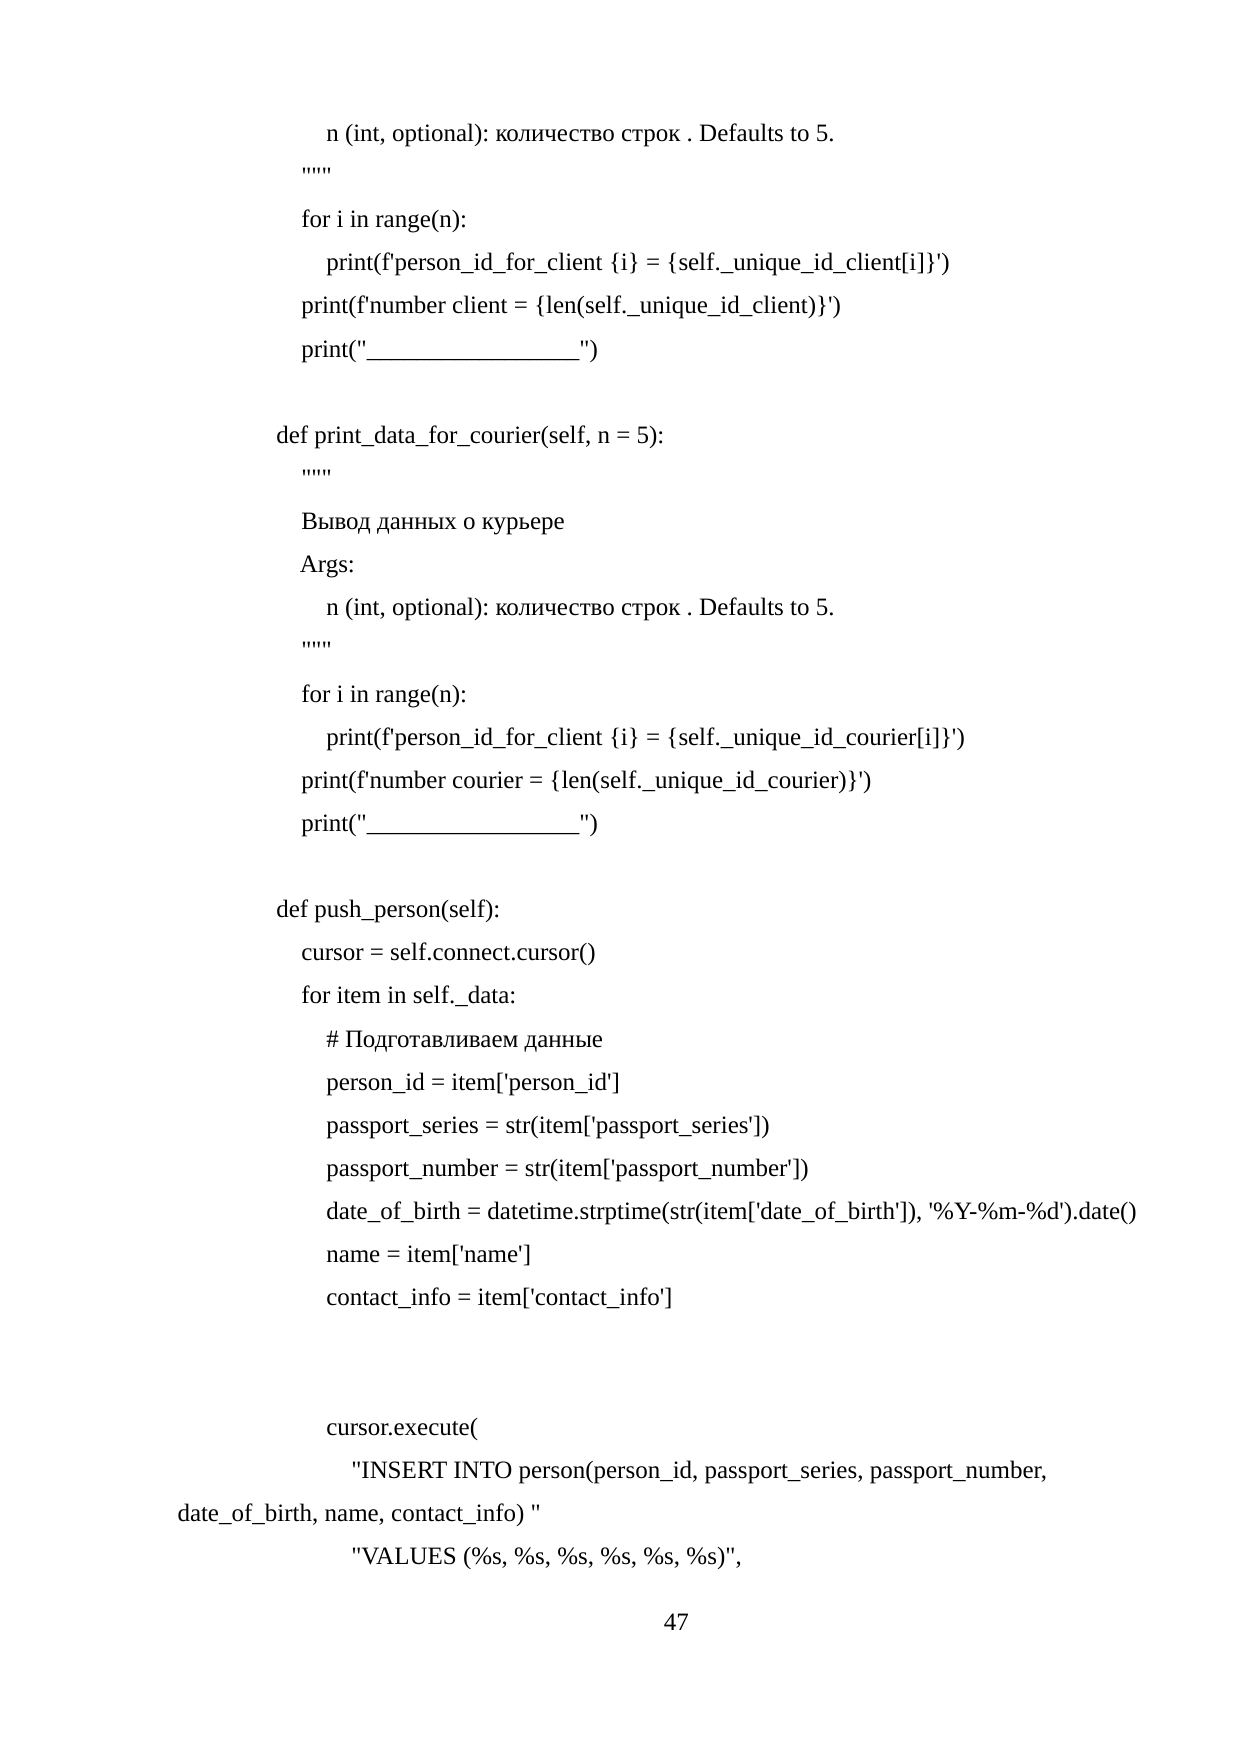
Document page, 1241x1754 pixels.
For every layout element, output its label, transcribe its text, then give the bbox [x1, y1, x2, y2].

text person_id = item['person_id'] [177, 1067, 1181, 1096]
text print("_________________") [177, 808, 1181, 837]
text print(f'number client = {len(self._unique_id_client)}') [177, 291, 1181, 319]
text date_of_birth = datetime.strptime(str(item['date_of_birth']), '%Y-%m-%d').date() [177, 1196, 1181, 1225]
text cursor.execute( [177, 1412, 1181, 1441]
text def print_data_for_courier(self, n = 5): [177, 420, 1181, 449]
text """ [177, 636, 1181, 664]
text for i in range(n): [177, 204, 1181, 233]
text passport_number = str(item['passport_number']) [177, 1153, 1181, 1182]
text contact_info = item['contact_info'] [177, 1282, 1181, 1311]
text "VALUES (%s, %s, %s, %s, %s, %s)", [177, 1541, 1181, 1570]
text n (int, optional): количество строк . Defaults to 5. [177, 592, 1181, 621]
text def push_person(self): [177, 894, 1181, 923]
text print(f'person_id_for_client {i} = {self._unique_id_client[i]}') [177, 247, 1181, 276]
text """ [177, 463, 1181, 492]
text n (int, optional): количество строк . Defaults to 5. [177, 118, 1181, 147]
text Args: [177, 549, 1181, 578]
text for i in range(n): [177, 679, 1181, 707]
text print(f'number courier = {len(self._unique_id_courier)}') [177, 765, 1181, 794]
text for item in self._data: [177, 981, 1181, 1009]
text print("_________________") [177, 334, 1181, 362]
text # Подготавливаем данные [177, 1024, 1181, 1052]
text Вывод данных о курьере [177, 506, 1181, 535]
text """ [177, 161, 1181, 190]
text print(f'person_id_for_client {i} = {self._unique_id_courier[i]}') [177, 722, 1181, 751]
text name = item['name'] [177, 1239, 1181, 1268]
text "INSERT INTO person(person_id, passport_series, passport_number, date_of_birth, name, contact_info) " [177, 1455, 1181, 1527]
text passport_series = str(item['passport_series']) [177, 1110, 1181, 1139]
text cursor = self.connect.cursor() [177, 937, 1181, 966]
